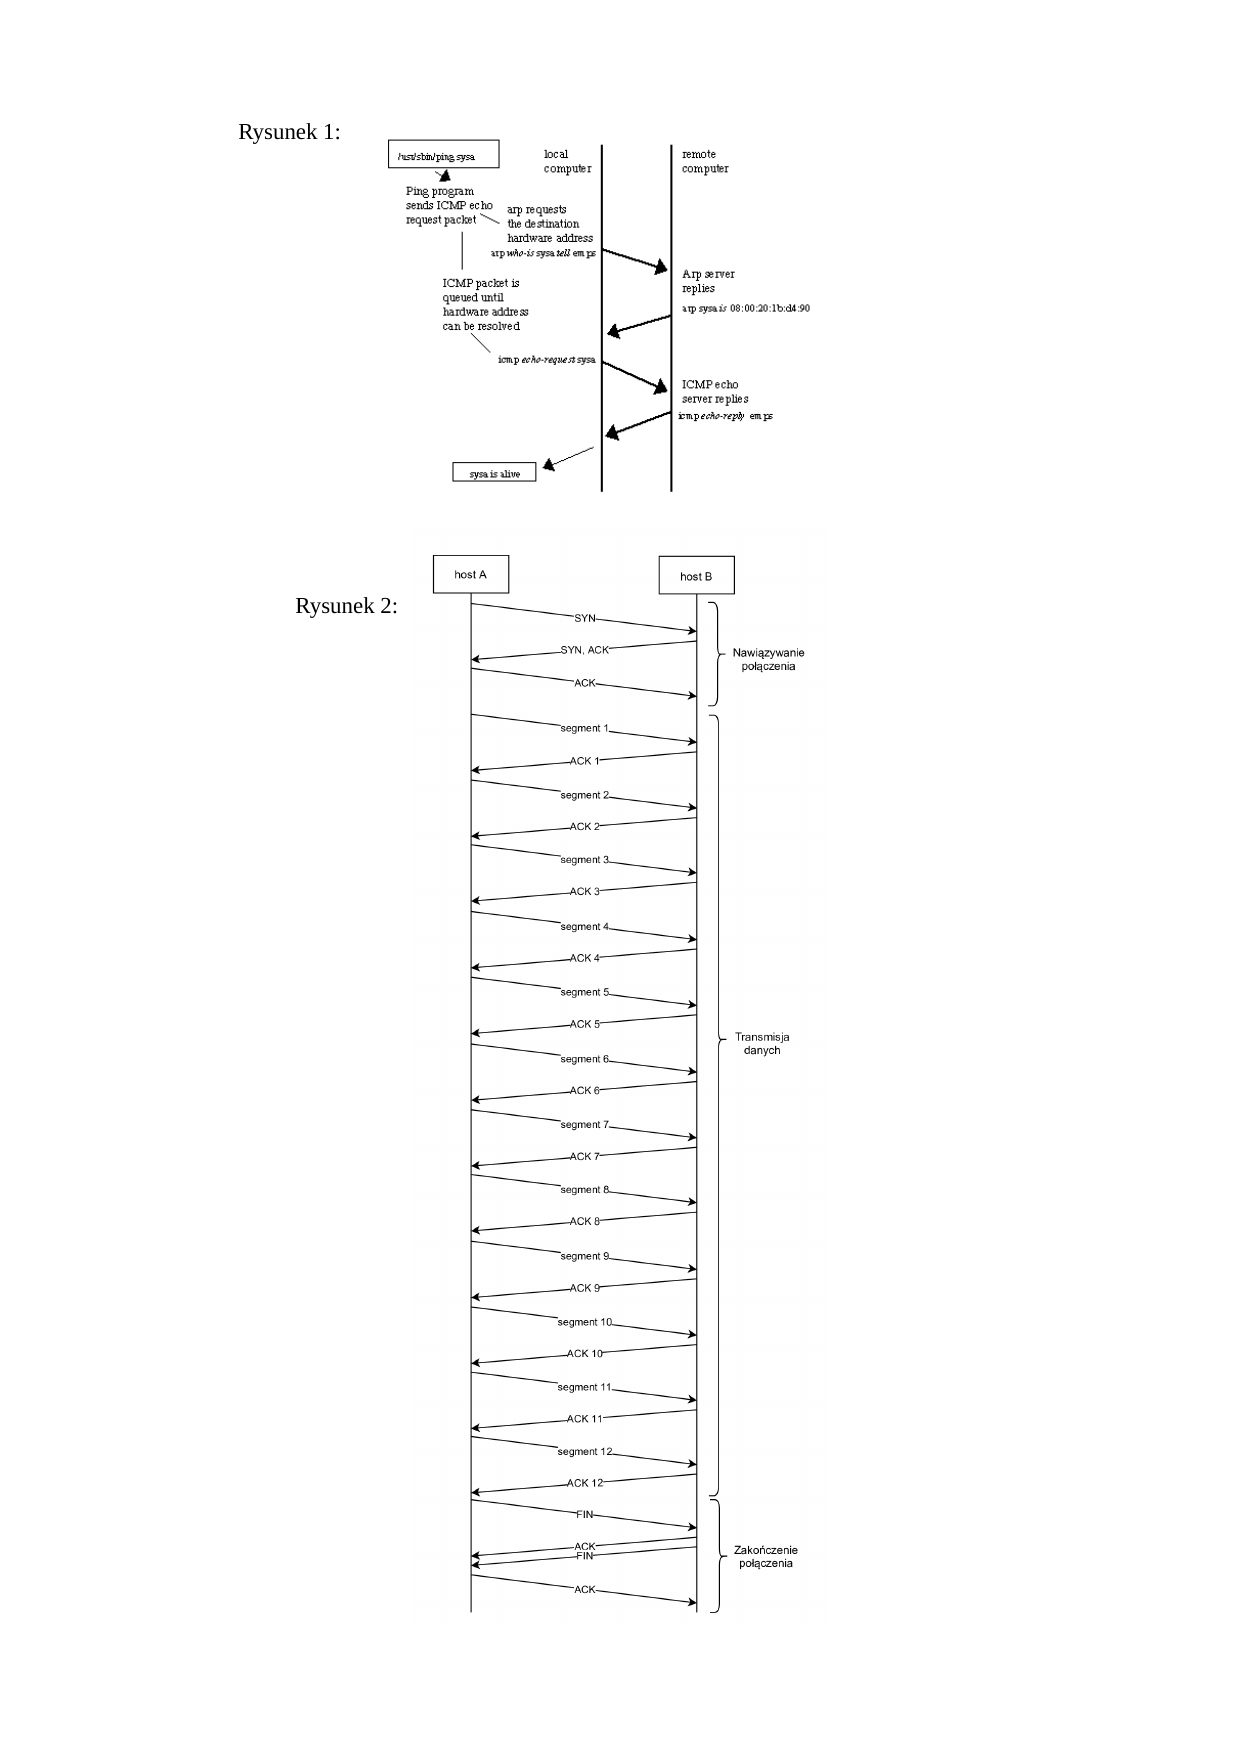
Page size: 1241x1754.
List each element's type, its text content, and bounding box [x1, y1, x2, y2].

picture [412, 523, 829, 1630]
text Rysunek 2: [118, 592, 412, 619]
text Rysunek 1: [118, 118, 1122, 144]
text [829, 592, 1122, 619]
picture [341, 124, 899, 517]
